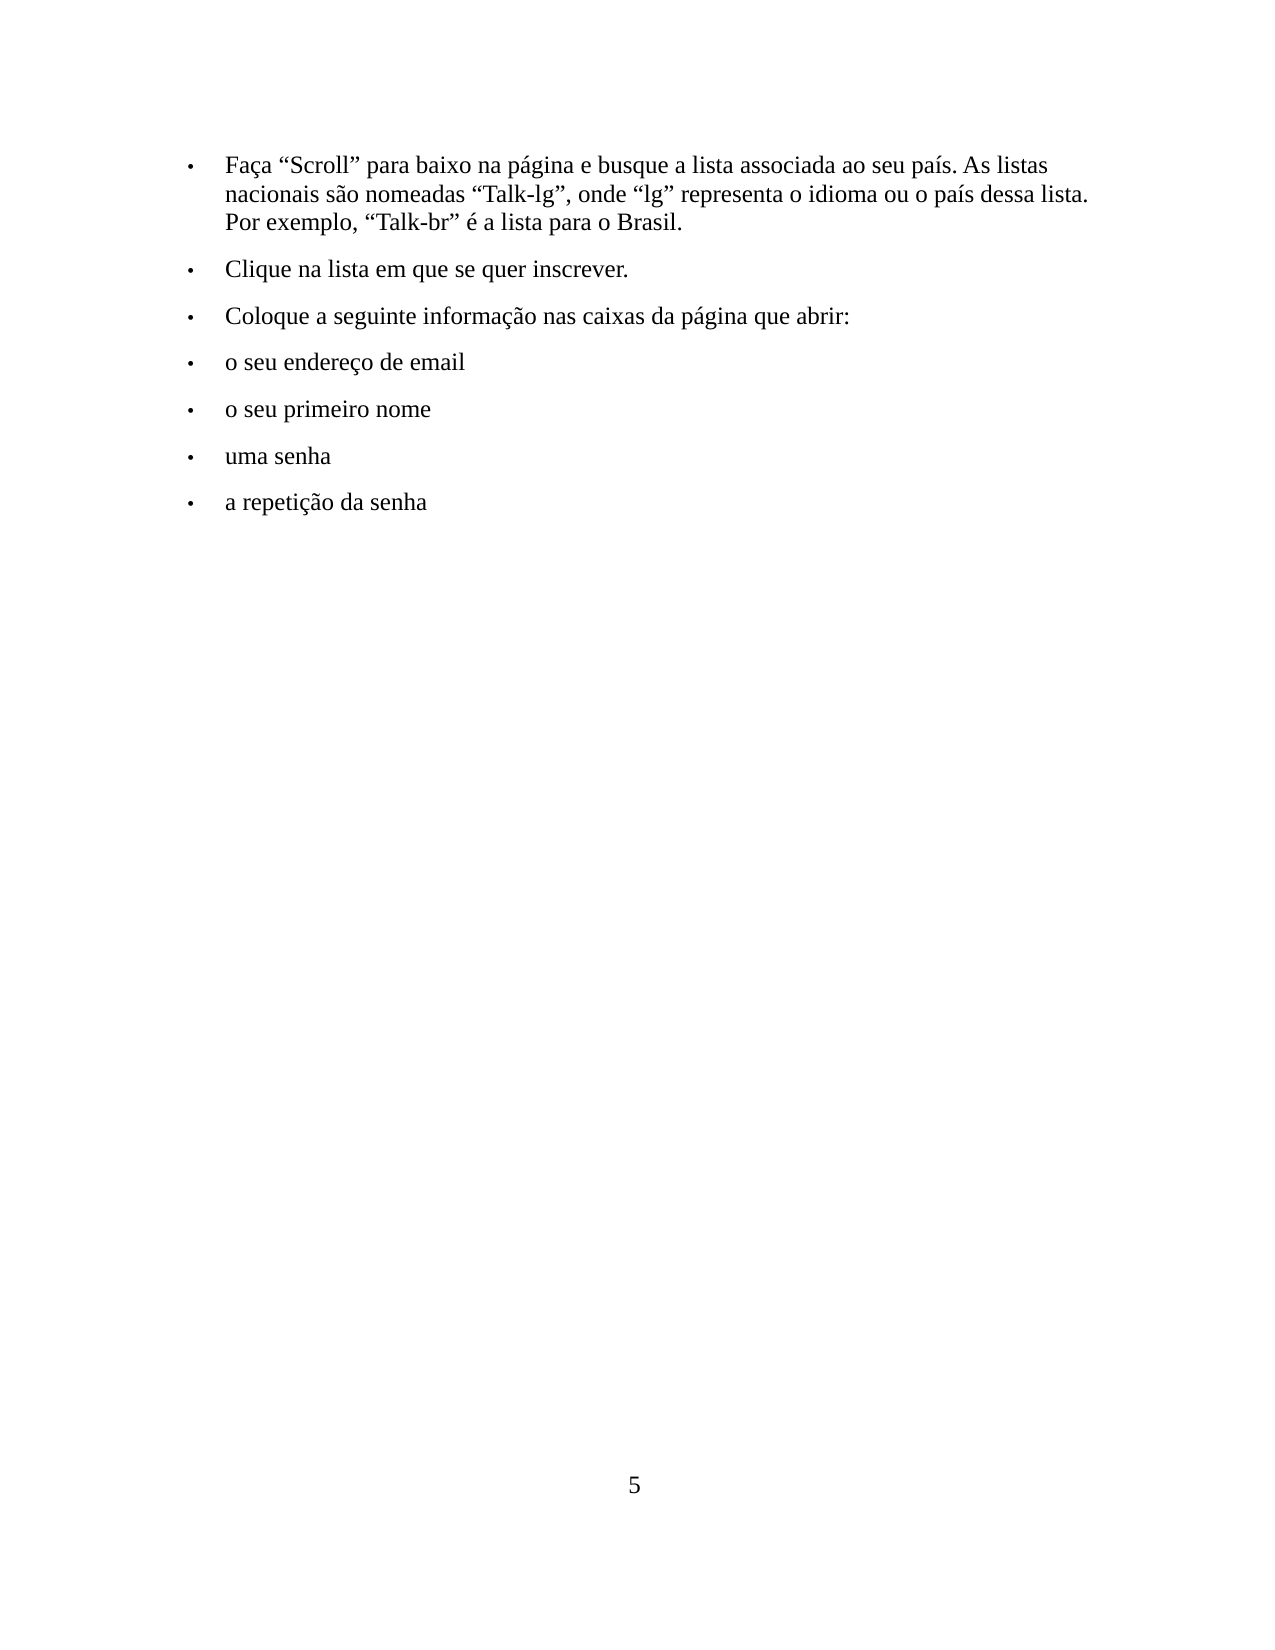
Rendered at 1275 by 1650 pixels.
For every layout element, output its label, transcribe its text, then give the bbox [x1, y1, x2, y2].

list o seu endereço de email [187, 347, 1125, 376]
list Clique na lista em que se quer inscrever. [187, 254, 1125, 283]
list Faça “Scroll” para baixo na página e busque a lista associada ao seu país. As listas nacionais são nomeadas “Talk-lg”, onde “lg” representa o idioma ou o país dessa lista. Por exemplo, “Talk-br” é a lista para o Brasil. [187, 150, 1125, 236]
list uma senha [187, 441, 1125, 469]
list a repetição da senha [187, 487, 1125, 516]
list Coloque a seguinte informação nas caixas da página que abrir: [187, 301, 1125, 329]
list o seu primeiro nome [187, 394, 1125, 423]
